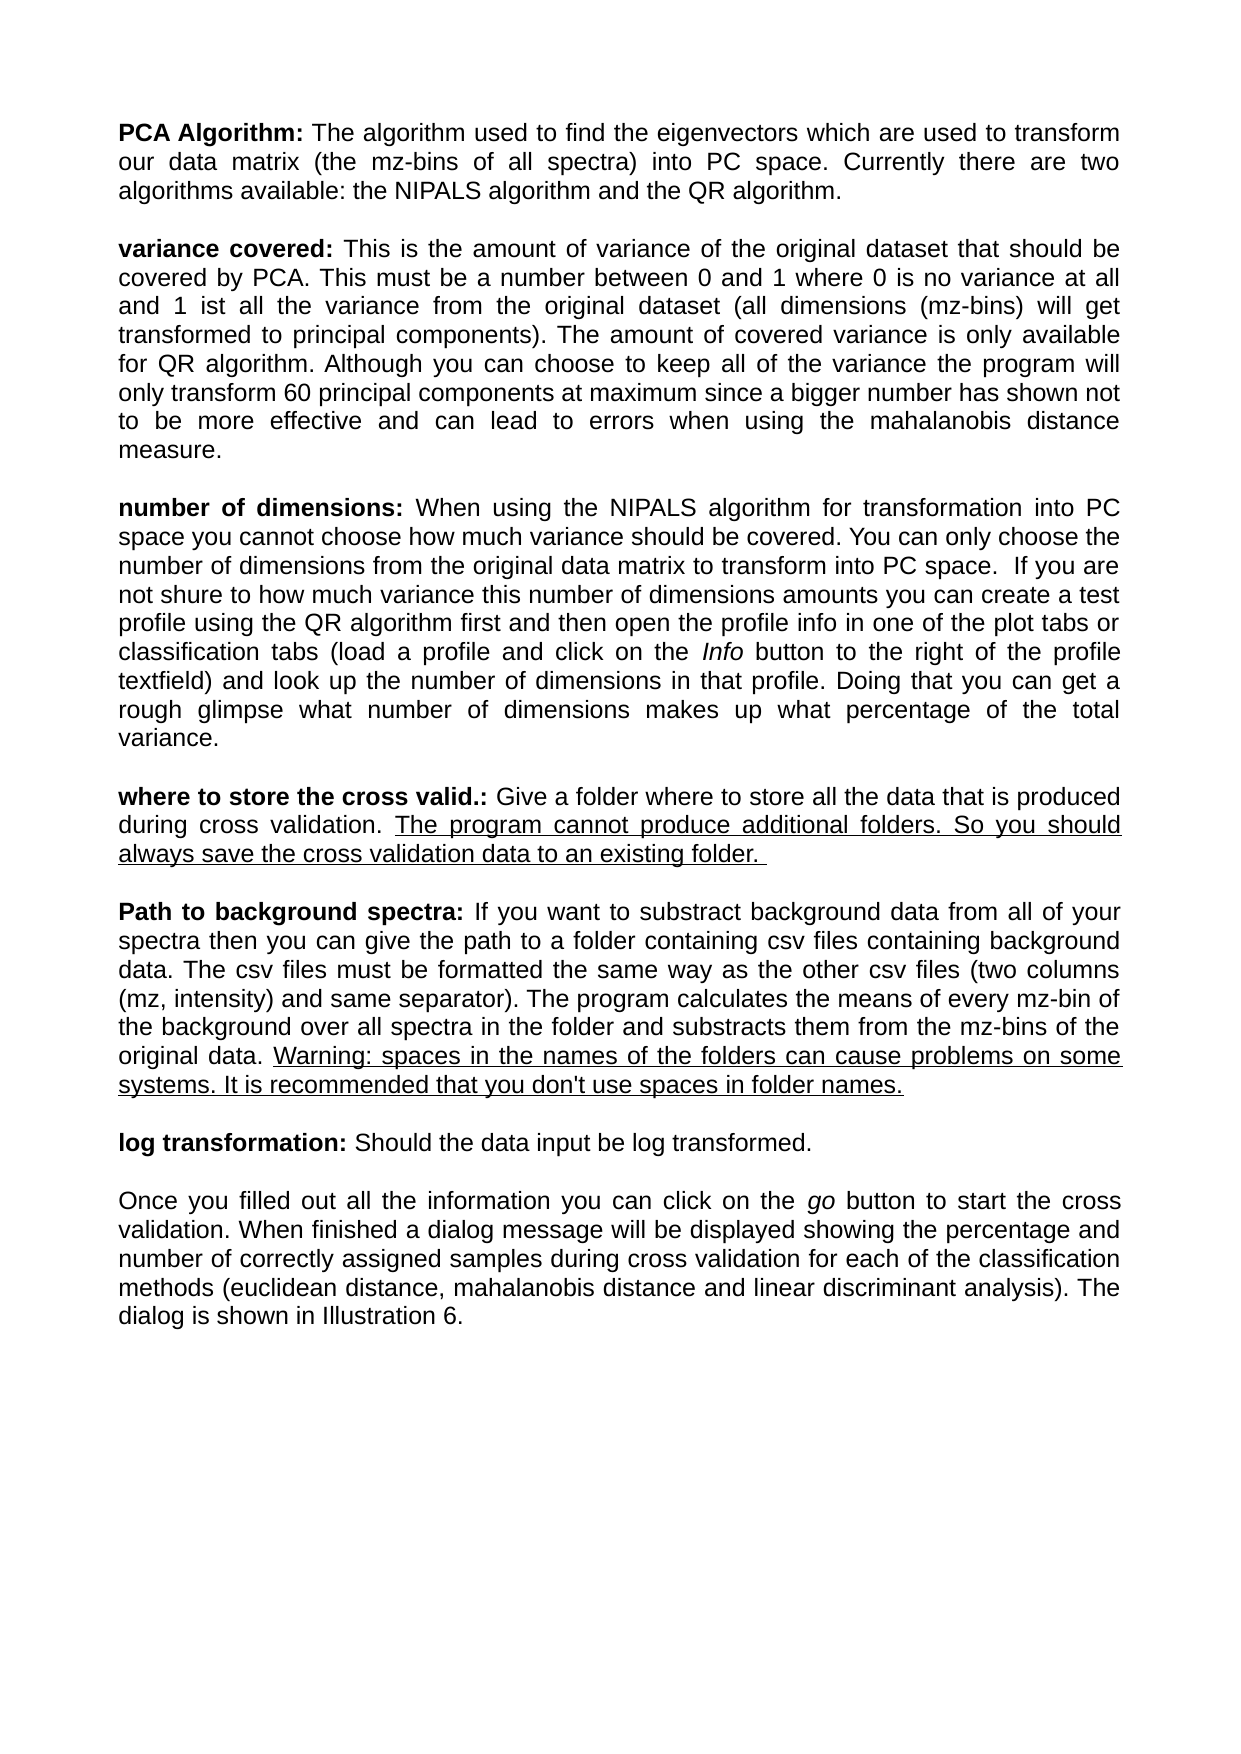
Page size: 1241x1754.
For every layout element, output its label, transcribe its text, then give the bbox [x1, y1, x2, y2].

text number of dimensions: When using the NIPALS algorithm for transformation into PC space you cannot choose how much variance should be covered. You can only choose the number of dimensions from the original data matrix to transform into PC space. If you are not shure to how much variance this number of dimensions amounts you can create a test profile using the QR algorithm first and then open the profile info in one of the plot tabs or classification tabs (load a profile and click on the Info button to the right of the profile textfield) and look up the number of dimensions in that profile. Doing that you can get a rough glimpse what number of dimensions makes up what percentage of the total variance. [118, 493, 1122, 752]
text where to store the cross valid.: Give a folder where to store all the data that is produced during cross validation. The program cannot produce additional folders. So you should always save the cross validation data to an existing folder. [118, 782, 1122, 868]
text PCA Algorithm: The algorithm used to find the eigenvectors which are used to transform our data matrix (the mz-bins of all spectra) into PC space. Currently there are two algorithms available: the NIPALS algorithm and the QR algorithm. [118, 118, 1122, 204]
text variance covered: This is the amount of variance of the original dataset that should be covered by PCA. This must be a number between 0 and 1 where 0 is no variance at all and 1 ist all the variance from the original dataset (all dimensions (mz-bins) will get transformed to principal components). The amount of covered variance is only available for QR algorithm. Although you can choose to keep all of the variance the program will only transform 60 principal components at maximum since a bigger number has shown not to be more effective and can lead to errors when using the mahalanobis distance measure. [118, 234, 1122, 464]
text Once you filled out all the information you can click on the go button to start the cross validation. When finished a dialog message will be displayed showing the percentage and number of correctly assigned samples during cross validation for each of the classification methods (euclidean distance, mahalanobis distance and linear discriminant analysis). The dialog is shown in Illustration 6. [118, 1186, 1122, 1330]
text Path to background spectra: If you want to substract background data from all of your spectra then you can give the path to a folder containing csv files containing background data. The csv files must be formatted the same way as the other csv files (two columns (mz, intensity) and same separator). The program calculates the means of every mz-bin of the background over all spectra in the folder and substracts them from the mz-bins of the original data. Warning: spaces in the names of the folders can cause problems on some systems. It is recommended that you don't use spaces in folder names. [118, 897, 1122, 1098]
text log transformation: Should the data input be log transformed. [118, 1128, 1122, 1157]
